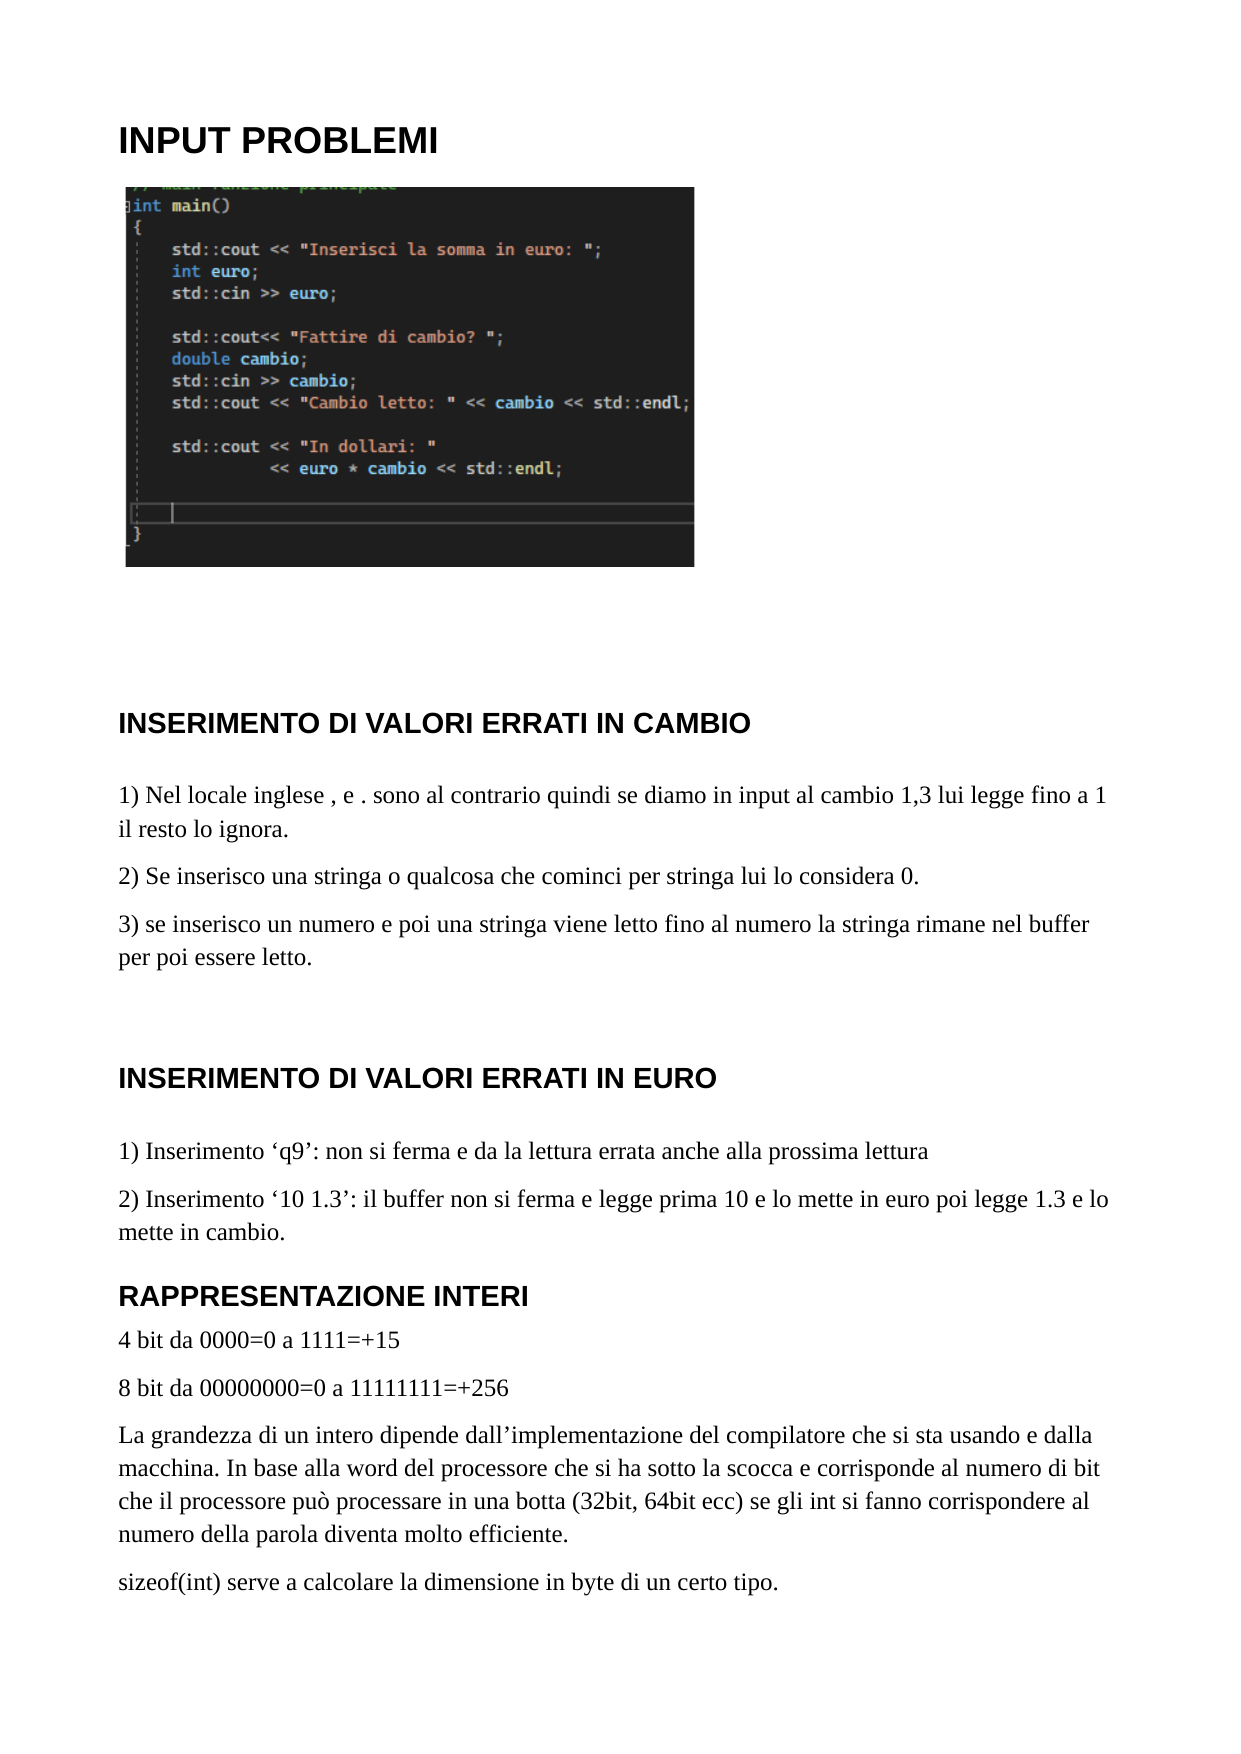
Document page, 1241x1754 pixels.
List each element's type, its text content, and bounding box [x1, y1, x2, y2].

picture [125, 187, 695, 567]
text sizeof(int) serve a calcolare la dimensione in byte di un certo tipo. [118, 1567, 1122, 1596]
text 2) Se inserisco una stringa o qualcosa che cominci per stringa lui lo considera 0. [118, 861, 1122, 890]
text La grandezza di un intero dipende dall’implementazione del compilatore che si sta usando e dalla macchina. In base alla word del processore che si ha sotto la scocca e corrisponde al numero di bit che il processore può processare in una botta (32bit, 64bit ecc) se gli int si fanno corrispondere al numero della parola diventa molto efficiente. [118, 1420, 1122, 1548]
text 8 bit da 00000000=0 a 11111111=+256 [118, 1373, 1122, 1402]
subtitle INSERIMENTO DI VALORI ERRATI IN EURO [118, 1062, 1122, 1095]
text 2) Inserimento ‘10 1.3’: il buffer non si ferma e legge prima 10 e lo mette in euro poi legge 1.3 e lo mette in cambio. [118, 1184, 1122, 1246]
text 3) se inserisco un numero e poi una stringa viene letto fino al numero la stringa rimane nel buffer per poi essere letto. [118, 909, 1122, 971]
subtitle INSERIMENTO DI VALORI ERRATI IN CAMBIO [118, 706, 1122, 739]
text 1) Inserimento ‘q9’: non si ferma e da la lettura errata anche alla prossima lettura [118, 1136, 1122, 1165]
text 4 bit da 0000=0 a 1111=+15 [118, 1325, 1122, 1354]
text 1) Nel locale inglese , e . sono al contrario quindi se diamo in input al cambio 1,3 lui legge fino a 1 il resto lo ignora. [118, 781, 1122, 842]
subtitle INPUT PROBLEMI [118, 118, 1122, 161]
subtitle RAPPRESENTAZIONE INTERI [118, 1279, 1122, 1313]
